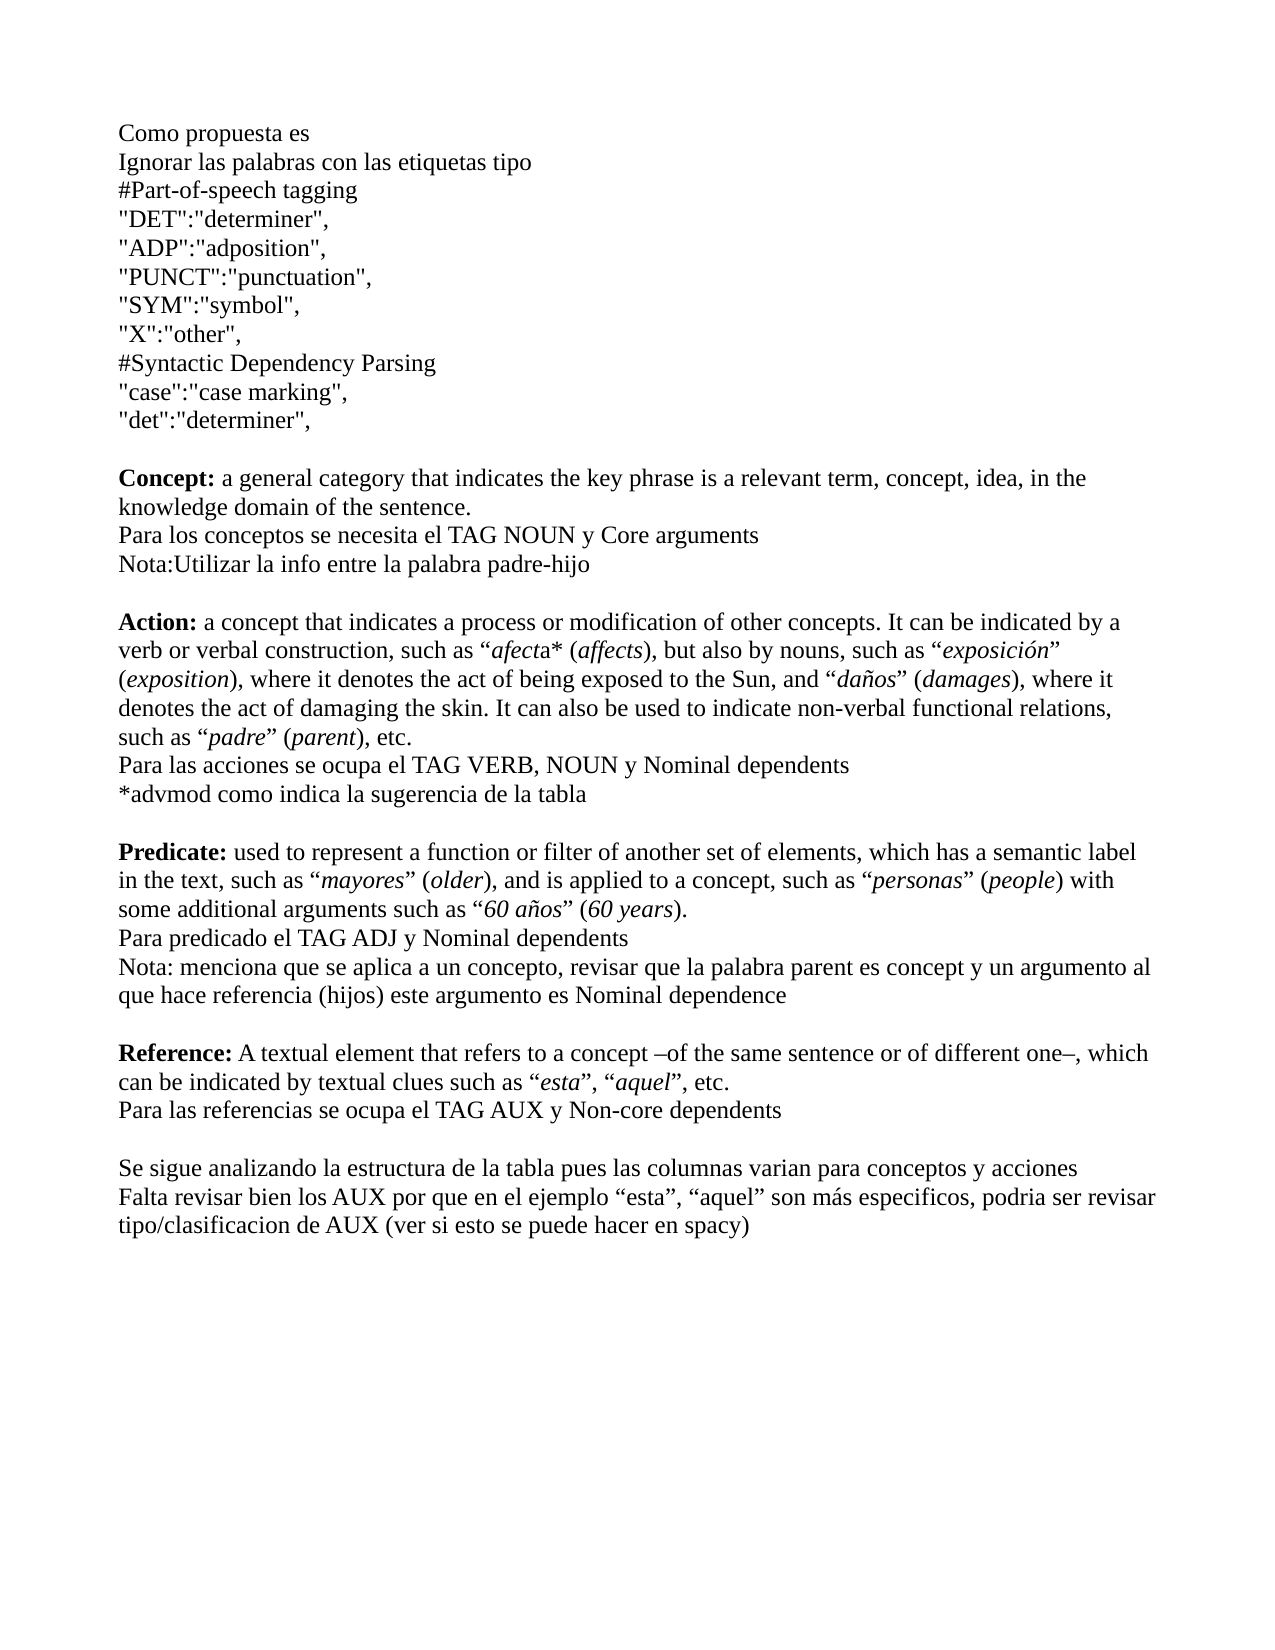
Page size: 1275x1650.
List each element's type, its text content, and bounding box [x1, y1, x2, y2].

text Reference: A textual element that refers to a concept –of the same sentence or of different one–, which can be indicated by textual clues such as “esta”, “aquel”, etc. [118, 1038, 1157, 1096]
text #Part-of-speech tagging [118, 176, 1157, 204]
text *advmod como indica la sugerencia de la tabla [118, 779, 1157, 808]
text "ADP":"adposition", [118, 233, 1157, 262]
text "DET":"determiner", [118, 204, 1157, 233]
text #Syntactic Dependency Parsing [118, 348, 1157, 377]
text Para las acciones se ocupa el TAG VERB, NOUN y Nominal dependents [118, 751, 1157, 779]
text Para predicado el TAG ADJ y Nominal dependents [118, 923, 1157, 952]
text Para los conceptos se necesita el TAG NOUN y Core arguments [118, 521, 1157, 549]
text Nota: menciona que se aplica a un concepto, revisar que la palabra parent es concept y un argumento al que hace referencia (hijos) este argumento es Nominal dependence [118, 952, 1157, 1009]
text Falta revisar bien los AUX por que en el ejemplo “esta”, “aquel” son más especificos, podria ser revisar tipo/clasificacion de AUX (ver si esto se puede hacer en spacy) [118, 1182, 1157, 1239]
text Para las referencias se ocupa el TAG AUX y Non-core dependents [118, 1096, 1157, 1124]
text Ignorar las palabras con las etiquetas tipo [118, 147, 1157, 176]
text "case":"case marking", [118, 377, 1157, 406]
text Nota:Utilizar la info entre la palabra padre-hijo [118, 549, 1157, 578]
text "PUNCT":"punctuation", [118, 262, 1157, 291]
text Concept: a general category that indicates the key phrase is a relevant term, concept, idea, in the knowledge domain of the sentence. [118, 463, 1157, 521]
text Predicate: used to represent a function or filter of another set of elements, which has a semantic label in the text, such as “mayores” (older), and is applied to a concept, such as “personas” (people) with some additional arguments such as “60 años” (60 years). [118, 837, 1157, 923]
text Action: a concept that indicates a process or modification of other concepts. It can be indicated by a verb or verbal construction, such as “afecta* (affects), but also by nouns, such as “exposición” (exposition), where it denotes the act of being exposed to the Sun, and “daños” (damages), where it denotes the act of damaging the skin. It can also be used to indicate non-verbal functional relations, such as “padre” (parent), etc. [118, 607, 1157, 751]
text Como propuesta es [118, 118, 1157, 147]
text "det":"determiner", [118, 406, 1157, 434]
text "X":"other", [118, 319, 1157, 348]
text "SYM":"symbol", [118, 291, 1157, 319]
text Se sigue analizando la estructura de la tabla pues las columnas varian para conceptos y acciones [118, 1153, 1157, 1182]
